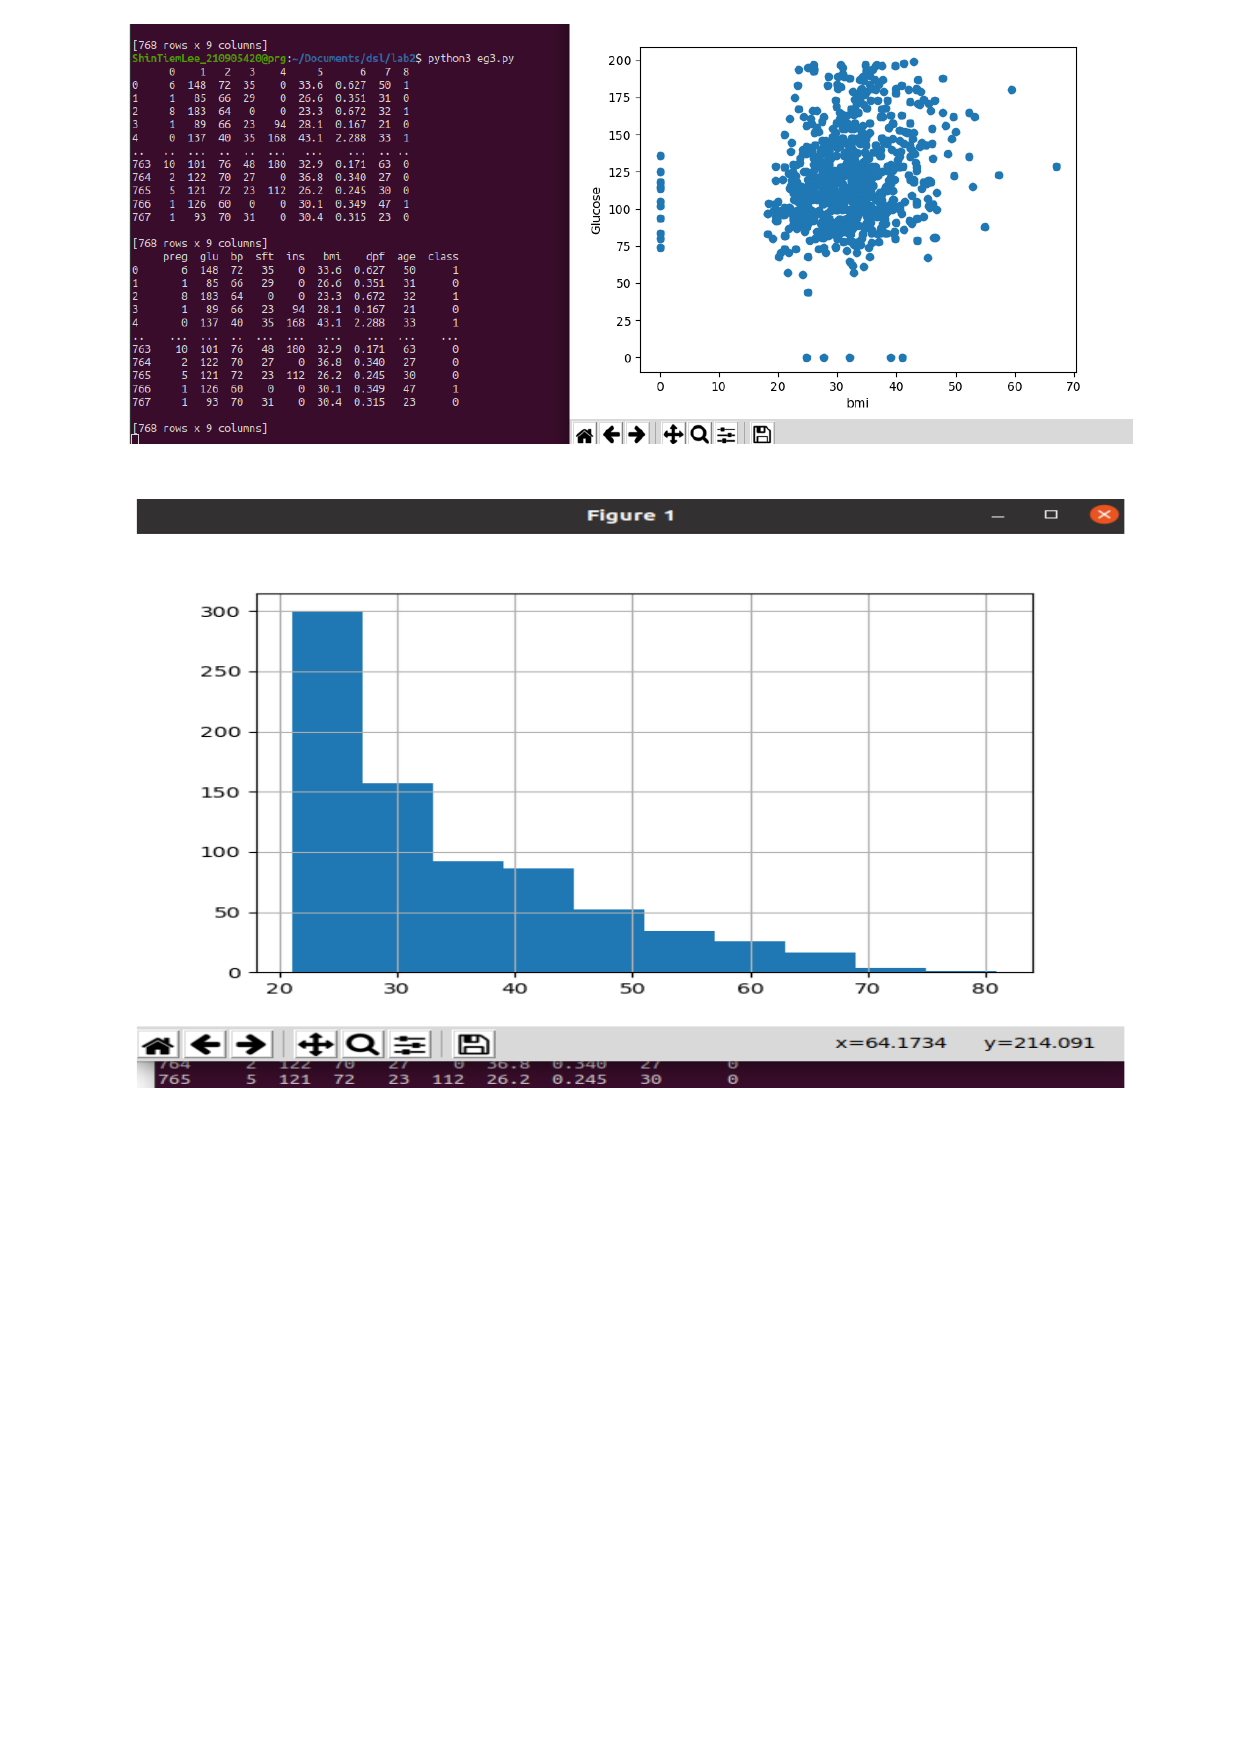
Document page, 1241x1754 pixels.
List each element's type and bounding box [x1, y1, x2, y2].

picture [136, 499, 1125, 1088]
picture [129, 24, 1133, 444]
